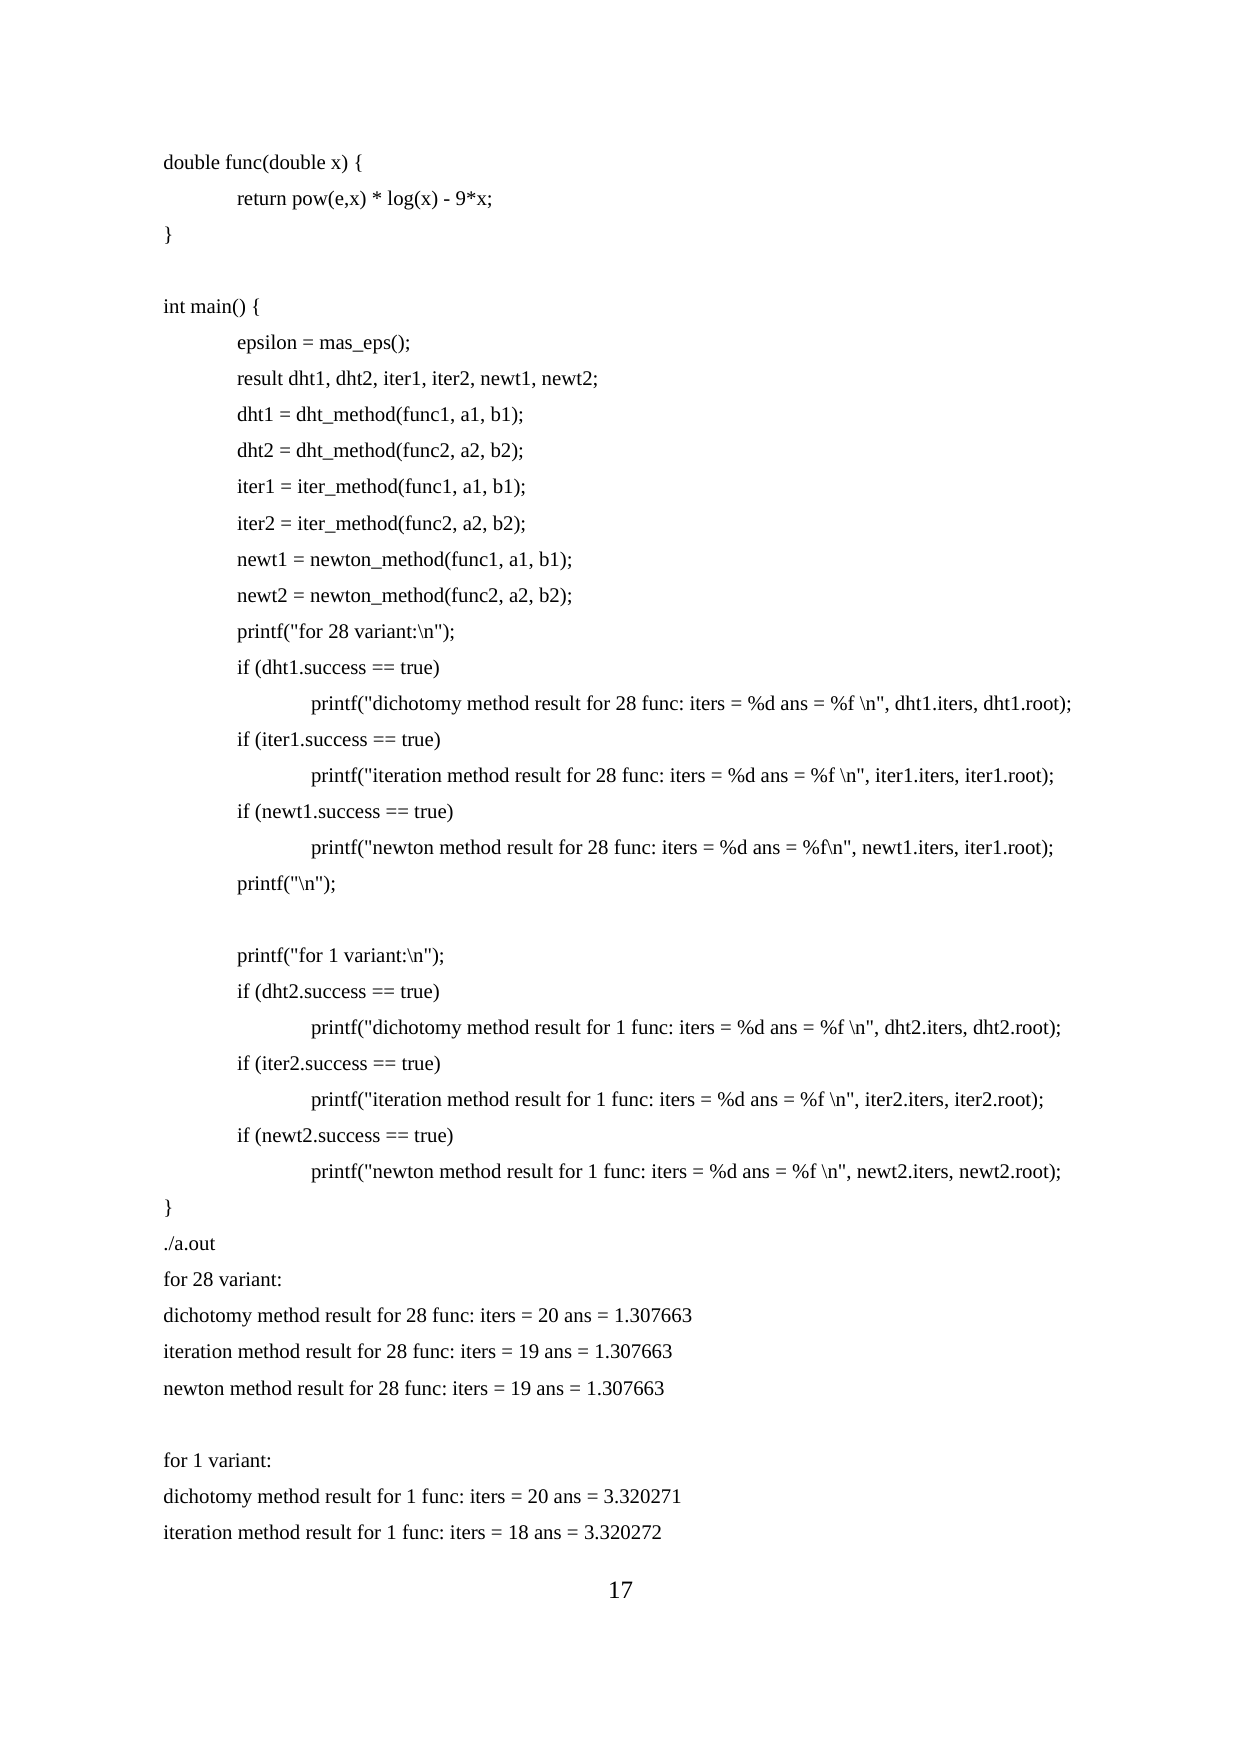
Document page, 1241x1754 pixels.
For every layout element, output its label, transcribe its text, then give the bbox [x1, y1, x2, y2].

text iter1 = iter_method(func1, a1, b1); [89, 474, 1152, 498]
text printf("iteration method result for 28 func: iters = %d ans = %f \n", iter1.iters, iter1.root); [89, 763, 1152, 787]
text epsilon = mas_eps(); [89, 330, 1152, 354]
text if (iter2.success == true) [89, 1051, 1152, 1075]
text int main() { [89, 294, 1152, 318]
text for 28 variant: [89, 1267, 1152, 1291]
text printf("dichotomy method result for 1 func: iters = %d ans = %f \n", dht2.iters, dht2.root); [89, 1015, 1152, 1039]
text } [89, 222, 1152, 246]
text printf("newton method result for 28 func: iters = %d ans = %f\n", newt1.iters, iter1.root); [89, 835, 1152, 859]
text if (dht2.success == true) [89, 979, 1152, 1003]
text iter2 = iter_method(func2, a2, b2); [89, 510, 1152, 534]
text dichotomy method result for 1 func: iters = 20 ans = 3.320271 [89, 1483, 1152, 1508]
text if (newt2.success == true) [89, 1123, 1152, 1147]
text printf("\n"); [89, 871, 1152, 895]
text printf("dichotomy method result for 28 func: iters = %d ans = %f \n", dht1.iters, dht1.root); [89, 691, 1152, 715]
text double func(double x) { [89, 150, 1152, 174]
text printf("for 1 variant:\n"); [89, 943, 1152, 967]
text if (newt1.success == true) [89, 799, 1152, 823]
text dichotomy method result for 28 func: iters = 20 ans = 1.307663 [89, 1303, 1152, 1327]
text iteration method result for 1 func: iters = 18 ans = 3.320272 [89, 1519, 1152, 1544]
text dht2 = dht_method(func2, a2, b2); [89, 438, 1152, 462]
text newt2 = newton_method(func2, a2, b2); [89, 582, 1152, 607]
text } [89, 1195, 1152, 1219]
text result dht1, dht2, iter1, iter2, newt1, newt2; [89, 366, 1152, 390]
text return pow(e,x) * log(x) - 9*x; [89, 186, 1152, 210]
text dht1 = dht_method(func1, a1, b1); [89, 402, 1152, 426]
text printf("for 28 variant:\n"); [89, 618, 1152, 643]
text newton method result for 28 func: iters = 19 ans = 1.307663 [89, 1375, 1152, 1399]
text ./a.out [89, 1231, 1152, 1255]
text iteration method result for 28 func: iters = 19 ans = 1.307663 [89, 1339, 1152, 1363]
text printf("newton method result for 1 func: iters = %d ans = %f \n", newt2.iters, newt2.root); [89, 1159, 1152, 1183]
text if (dht1.success == true) [89, 654, 1152, 679]
text printf("iteration method result for 1 func: iters = %d ans = %f \n", iter2.iters, iter2.root); [89, 1087, 1152, 1111]
text for 1 variant: [89, 1447, 1152, 1472]
text newt1 = newton_method(func1, a1, b1); [89, 546, 1152, 571]
text if (iter1.success == true) [89, 727, 1152, 751]
